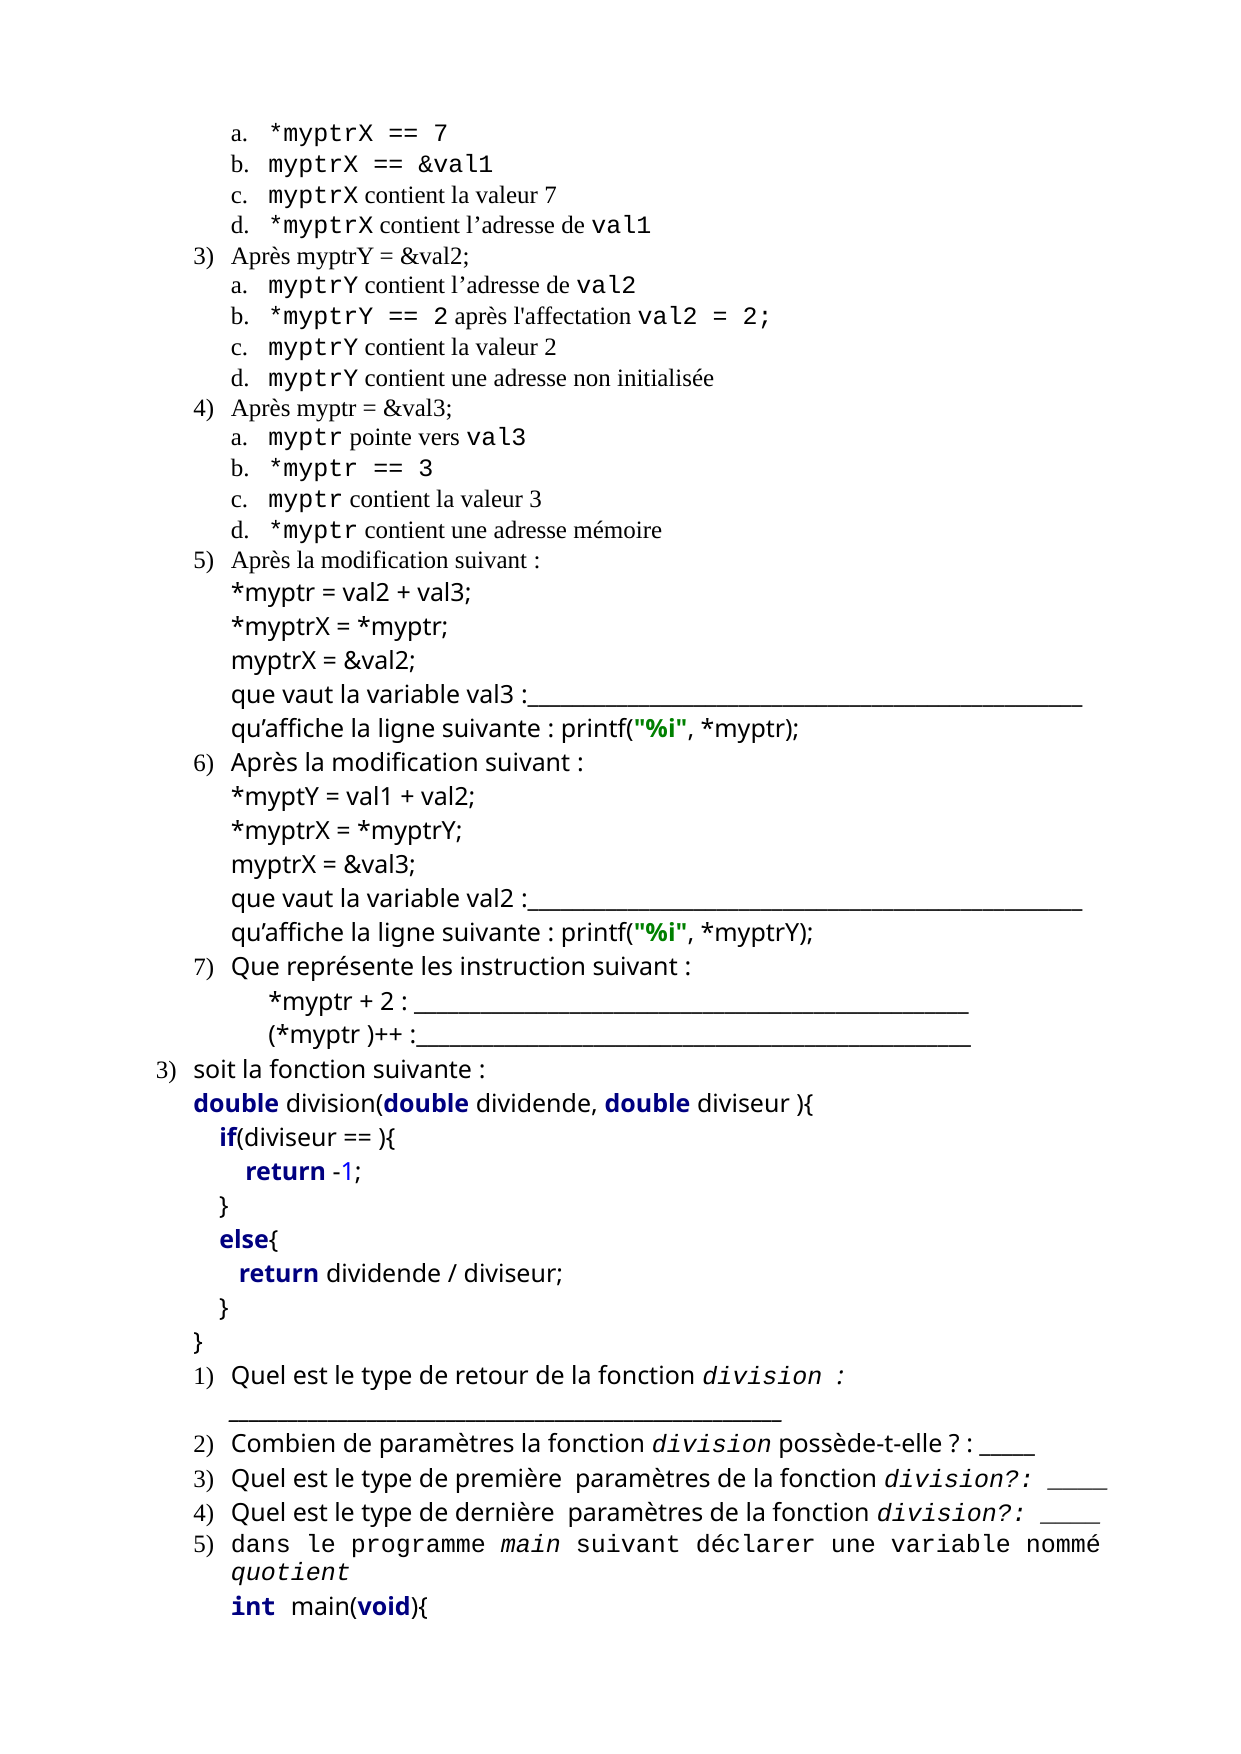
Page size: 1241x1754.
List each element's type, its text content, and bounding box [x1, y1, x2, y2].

list *myptr + 2 : __________________________________________________ [231, 983, 1122, 1017]
list *myptr == 3 [231, 453, 1122, 484]
list Après myptrY = &val2; [193, 241, 1122, 270]
list Après la modification suivant : [193, 546, 1122, 574]
list myptrX == &val1 [231, 149, 1122, 180]
list Quel est le type de retour de la fonction division : [193, 1358, 1122, 1392]
list Quel est le type de dernière paramètres de la fonction division?: ____ [193, 1495, 1122, 1529]
list Combien de paramètres la fonction division possède-t-elle ? : _____ [193, 1426, 1122, 1460]
list *myptY = val1 + val2; *myptrX = *myptrY; myptrX = &val3; [193, 779, 1122, 881]
list ________________________________________________________ [193, 1392, 1122, 1426]
list myptrY contient la valeur 2 [231, 332, 1122, 363]
list (*myptr )++ :__________________________________________________ [231, 1017, 1122, 1051]
list *myptrX == 7 [231, 118, 1122, 149]
list *myptrY == 2 après l'affectation val2 = 2; [231, 301, 1122, 332]
list myptr pointe vers val3 [231, 422, 1122, 453]
list Après myptr = &val3; [193, 393, 1122, 422]
list *myptr contient une adresse mémoire [231, 515, 1122, 546]
list myptrY contient une adresse non initialisée [231, 363, 1122, 393]
list Que représente les instruction suivant : [193, 949, 1122, 983]
list myptrY contient l’adresse de val2 [231, 270, 1122, 301]
list qu’affiche la ligne suivante : printf("%i", *myptrY); [193, 915, 1122, 949]
list myptr contient la valeur 3 [231, 484, 1122, 515]
list que vaut la variable val2 :__________________________________________________ [193, 881, 1122, 915]
list que vaut la variable val3 :__________________________________________________ [193, 677, 1122, 711]
list *myptr = val2 + val3; *myptrX = *myptr; myptrX = &val2; [193, 574, 1122, 677]
list soit la fonction suivante : double division(double dividende, double diviseur ){ if(diviseur == ){ return -1; } else{ return dividende / diviseur; } } [156, 1051, 1122, 1358]
list myptrX contient la valeur 7 [231, 180, 1122, 211]
list dans le programme main suivant déclarer une variable nommé quotient int main(void){ [193, 1529, 1122, 1622]
list Quel est le type de première paramètres de la fonction division?: ____ [193, 1460, 1122, 1495]
list qu’affiche la ligne suivante : printf("%i", *myptr); [193, 711, 1122, 745]
list *myptrX contient l’adresse de val1 [231, 211, 1122, 241]
list Après la modification suivant : [193, 745, 1122, 779]
